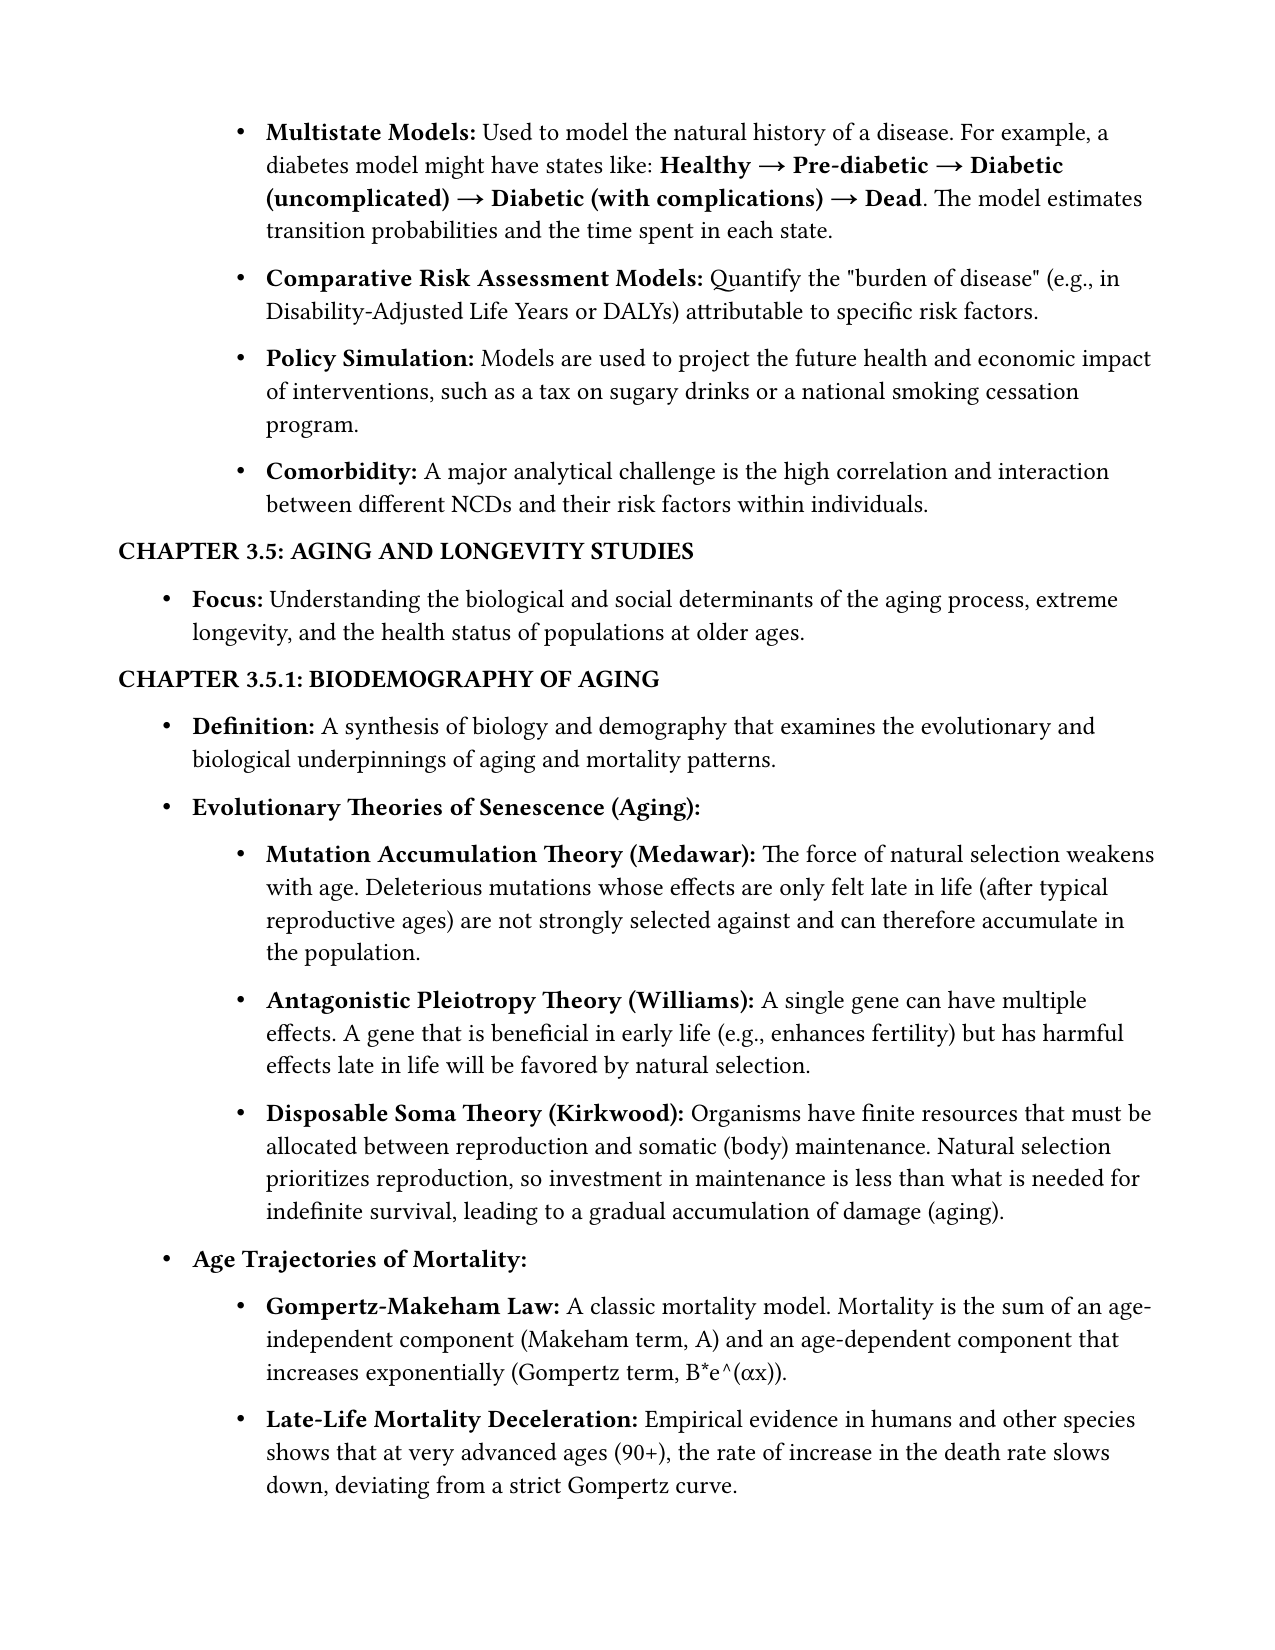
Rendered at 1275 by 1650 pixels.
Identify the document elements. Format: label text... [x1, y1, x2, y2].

list Multistate Models: Used to model the natural history of a disease. For example, a diabetes model might have states like: Healthy → Pre-diabetic → Diabetic (uncomplicated) → Diabetic (with complications) → Dead. The model estimates transition probabilities and the time spent in each state. [236, 118, 1157, 245]
list Policy Simulation: Models are used to project the future health and economic impact of interventions, such as a tax on sugary drinks or a national smoking cessation program. [236, 344, 1157, 438]
list Late-Life Mortality Deceleration: Empirical evidence in humans and other species shows that at very advanced ages (90+), the rate of increase in the death rate slows down, deviating from a strict Gompertz curve. [236, 1405, 1157, 1499]
list Age Trajectories of Mortality: [162, 1245, 1157, 1273]
text CHAPTER 3.5.1: BIODEMOGRAPHY OF AGING [118, 665, 1157, 693]
list Antagonistic Pleiotropy Theory (Williams): A single gene can have multiple effects. A gene that is beneficial in early life (e.g., enhances fertility) but has harmful effects late in life will be favored by natural selection. [236, 986, 1157, 1080]
list Gompertz-Makeham Law: A classic mortality model. Mortality is the sum of an age-independent component (Makeham term, A) and an age-dependent component that increases exponentially (Gompertz term, B*e^(αx)). [236, 1292, 1157, 1386]
list Mutation Accumulation Theory (Medawar): The force of natural selection weakens with age. Deleterious mutations whose effects are only felt late in life (after typical reproductive ages) are not strongly selected against and can therefore accumulate in the population. [236, 840, 1157, 967]
list Definition: A synthesis of biology and demography that examines the evolutionary and biological underpinnings of aging and mortality patterns. [162, 712, 1157, 774]
list Comorbidity: A major analytical challenge is the high correlation and interaction between different NCDs and their risk factors within individuals. [236, 457, 1157, 518]
list Disposable Soma Theory (Kirkwood): Organisms have finite resources that must be allocated between reproduction and somatic (body) maintenance. Natural selection prioritizes reproduction, so investment in maintenance is less than what is needed for indefinite survival, leading to a gradual accumulation of damage (aging). [236, 1099, 1157, 1226]
list Evolutionary Theories of Senescence (Aging): [162, 793, 1157, 821]
list Focus: Understanding the biological and social determinants of the aging process, extreme longevity, and the health status of populations at older ages. [162, 585, 1157, 646]
text CHAPTER 3.5: AGING AND LONGEVITY STUDIES [118, 537, 1157, 566]
list Comparative Risk Assessment Models: Quantify the "burden of disease" (e.g., in Disability-Adjusted Life Years or DALYs) attributable to specific risk factors. [236, 264, 1157, 325]
